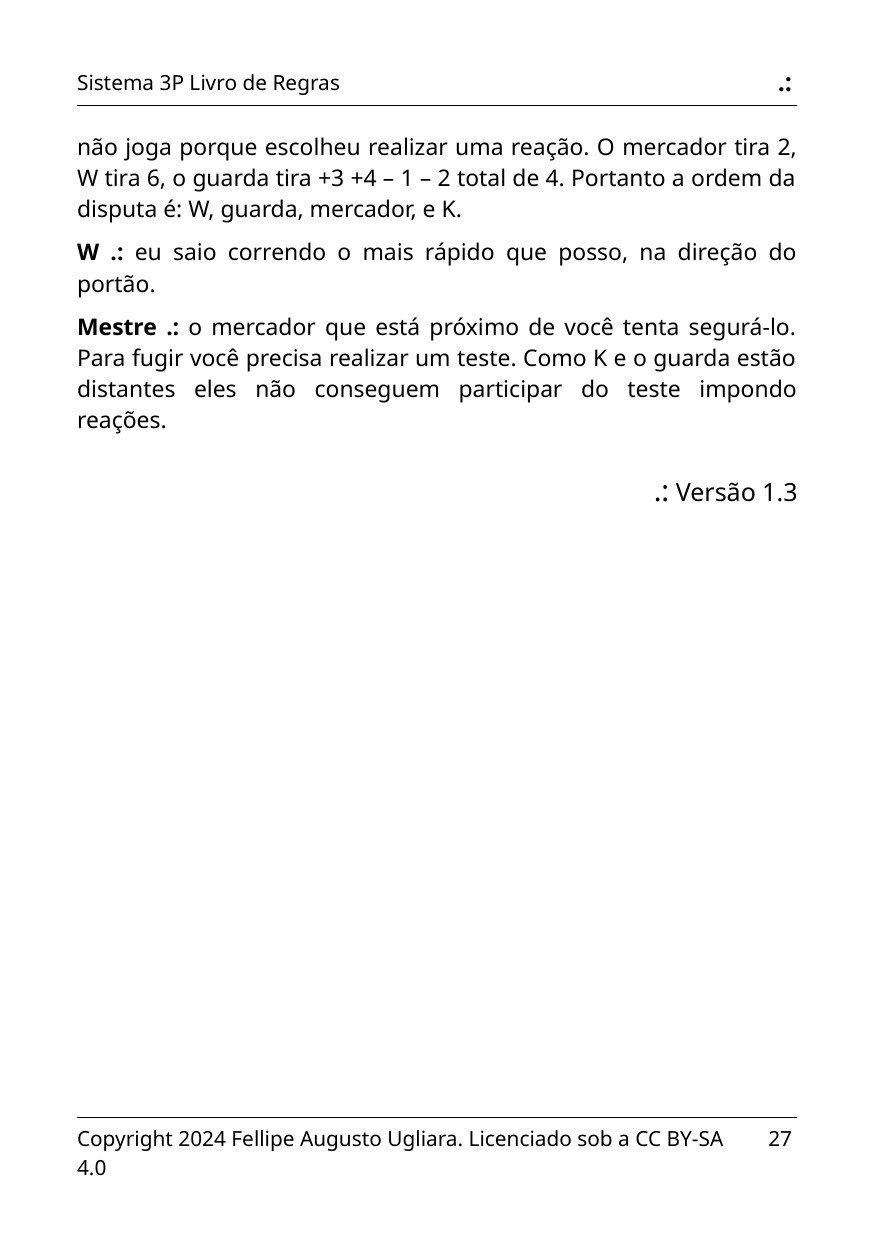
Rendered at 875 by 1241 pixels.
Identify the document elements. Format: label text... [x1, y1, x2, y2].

text W .: eu saio correndo o mais rápido que posso, na direção do portão. [77, 236, 797, 299]
text Mestre .: o mercador que está próximo de você tenta segurá-lo. Para fugir você precisa realizar um teste. Como K e o guarda estão distantes eles não conseguem participar do teste impondo reações. [77, 311, 797, 436]
text .: Versão 1.3 [77, 471, 797, 510]
text não joga porque escolheu realizar uma reação. O mercador tira 2, W tira 6, o guarda tira +3 +4 – 1 – 2 total de 4. Portanto a ordem da disputa é: W, guarda, mercador, e K. [77, 131, 797, 224]
